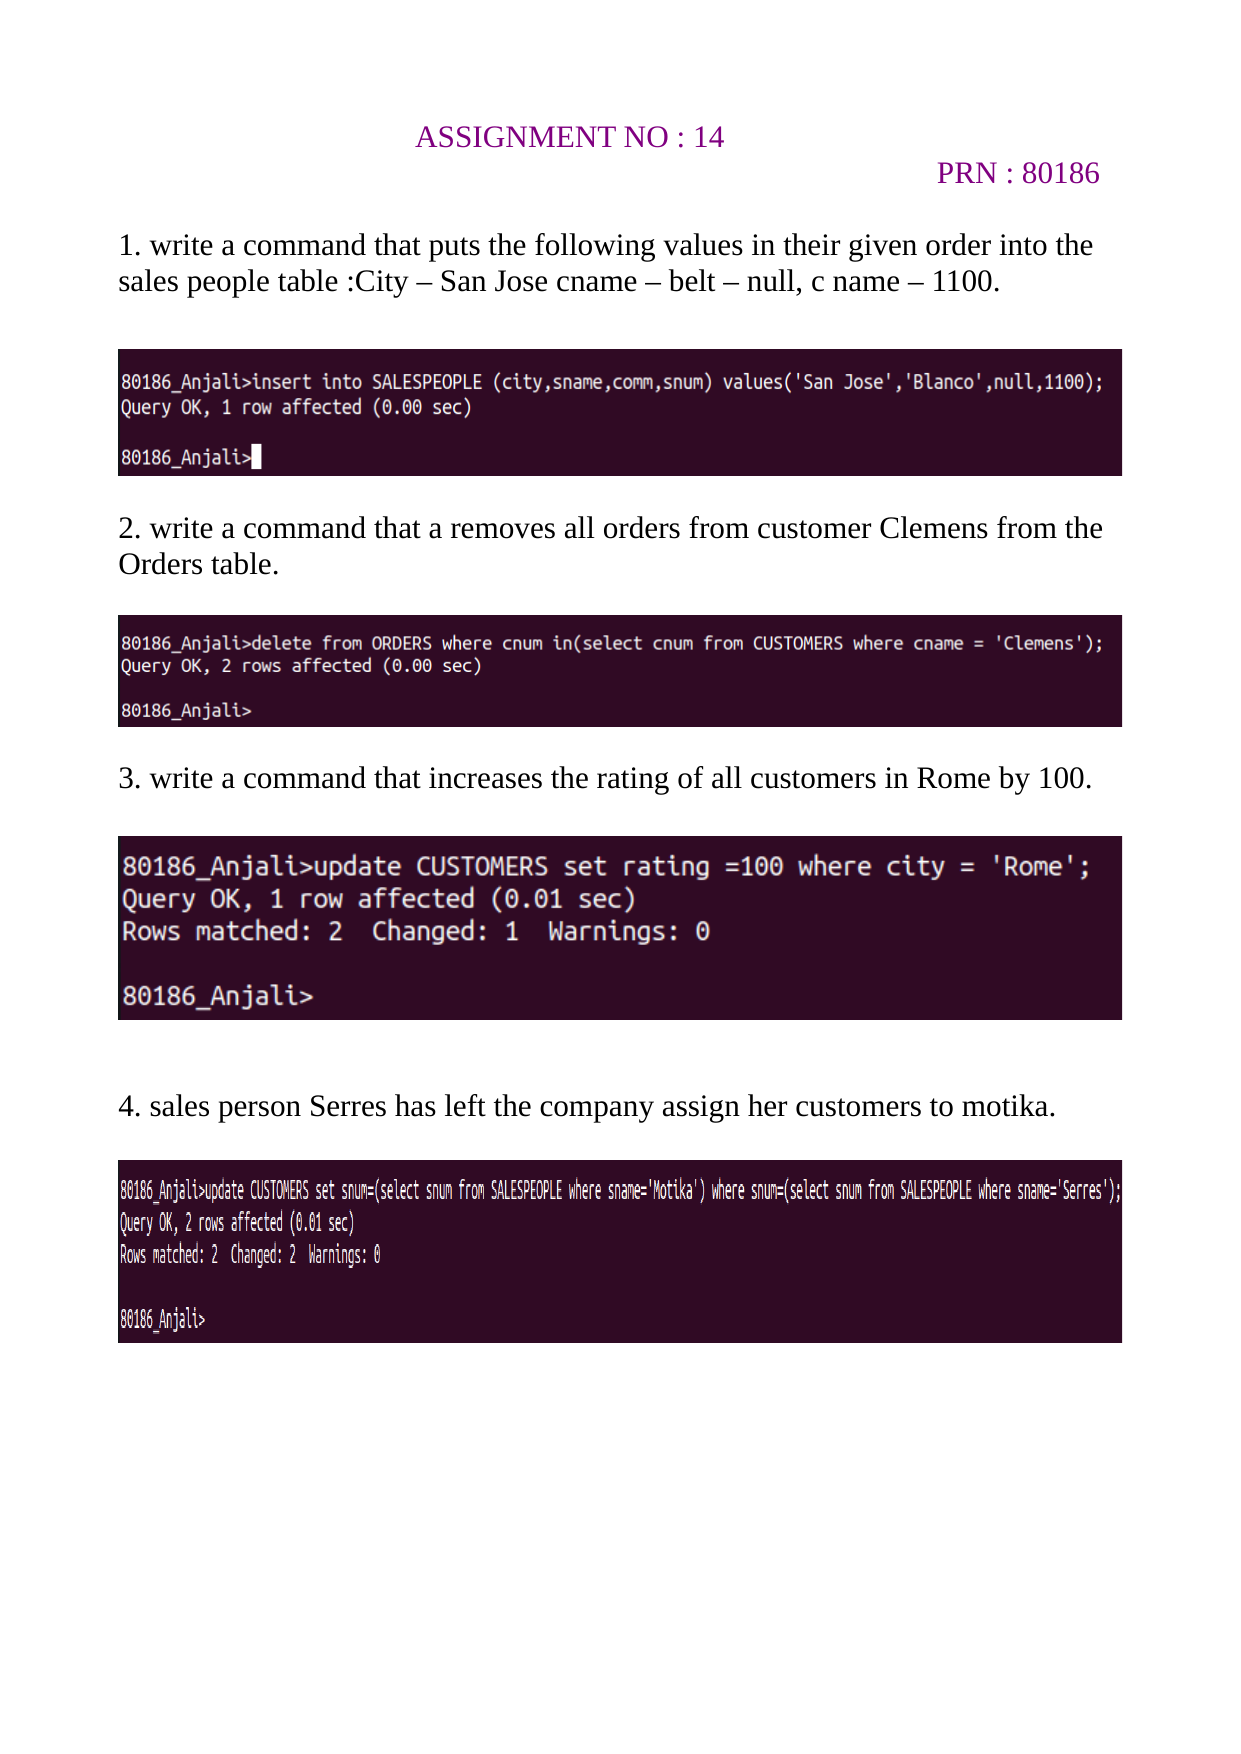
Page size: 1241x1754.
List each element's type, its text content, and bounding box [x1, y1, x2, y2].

text 1. write a command that puts the following values in their given order into the sales people table :City – San Jose cname – belt – null, c name – 1100. [118, 226, 1122, 298]
picture [118, 1160, 1123, 1343]
text 4. sales person Serres has left the company assign her customers to motika. [118, 1087, 1122, 1123]
text 3. write a command that increases the rating of all customers in Rome by 100. [118, 760, 1122, 796]
picture [118, 836, 1123, 1020]
text PRN : 80186 [118, 154, 1122, 190]
picture [118, 615, 1123, 727]
text ASSIGNMENT NO : 14 [118, 118, 1122, 154]
text 2. write a command that a removes all orders from customer Clemens from the Orders table. [118, 509, 1122, 581]
picture [118, 349, 1123, 476]
